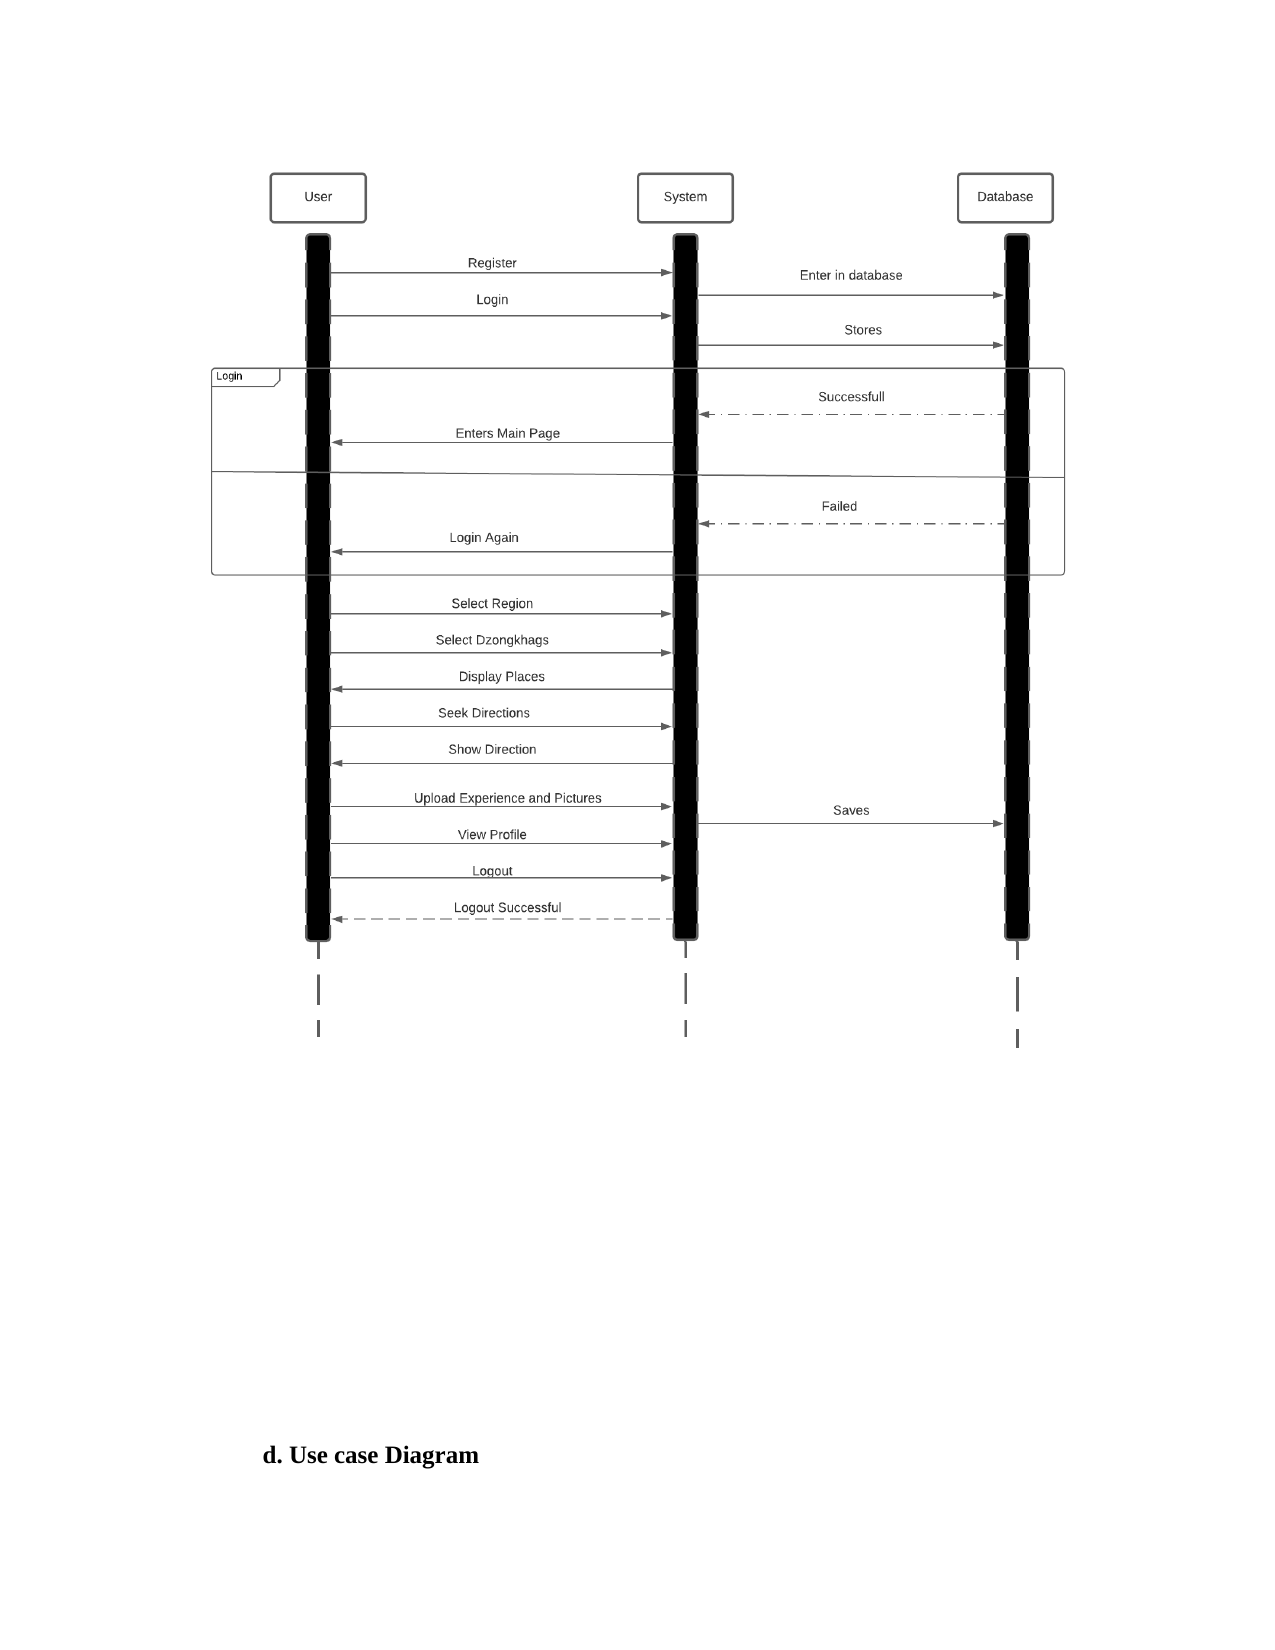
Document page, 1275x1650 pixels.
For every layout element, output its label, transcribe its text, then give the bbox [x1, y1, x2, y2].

text d. Use case Diagram [187, 1440, 1087, 1469]
picture [187, 150, 1088, 1072]
